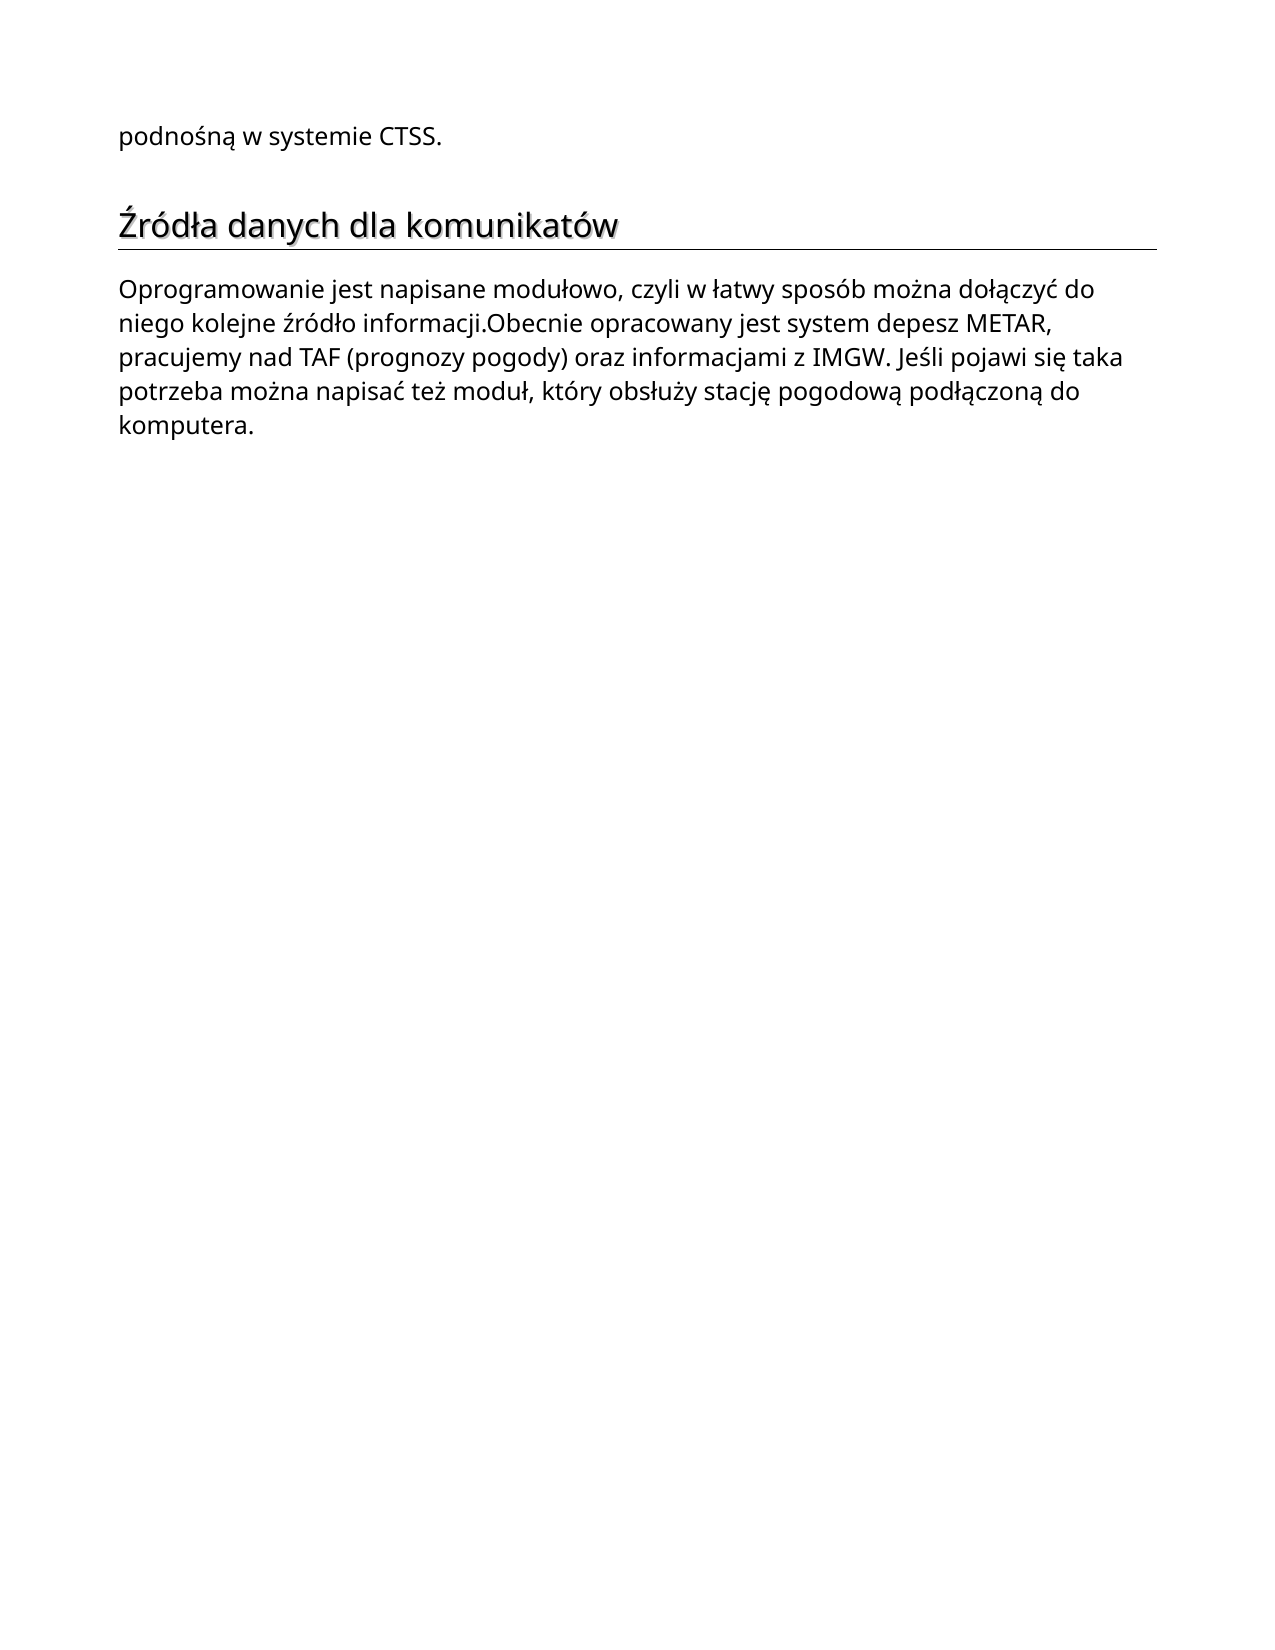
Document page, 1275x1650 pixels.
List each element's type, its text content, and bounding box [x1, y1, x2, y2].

text podnośną w systemie CTSS. [118, 118, 1157, 152]
text Oprogramowanie jest napisane modułowo, czyli w łatwy sposób można dołączyć do niego kolejne źródło informacji.Obecnie opracowany jest system depesz METAR, pracujemy nad TAF (prognozy pogody) oraz informacjami z IMGW. Jeśli pojawi się taka potrzeba można napisać też moduł, który obsłuży stację pogodową podłączoną do komputera. [118, 271, 1157, 442]
subtitle Źródła danych dla komunikatów [118, 202, 1157, 249]
